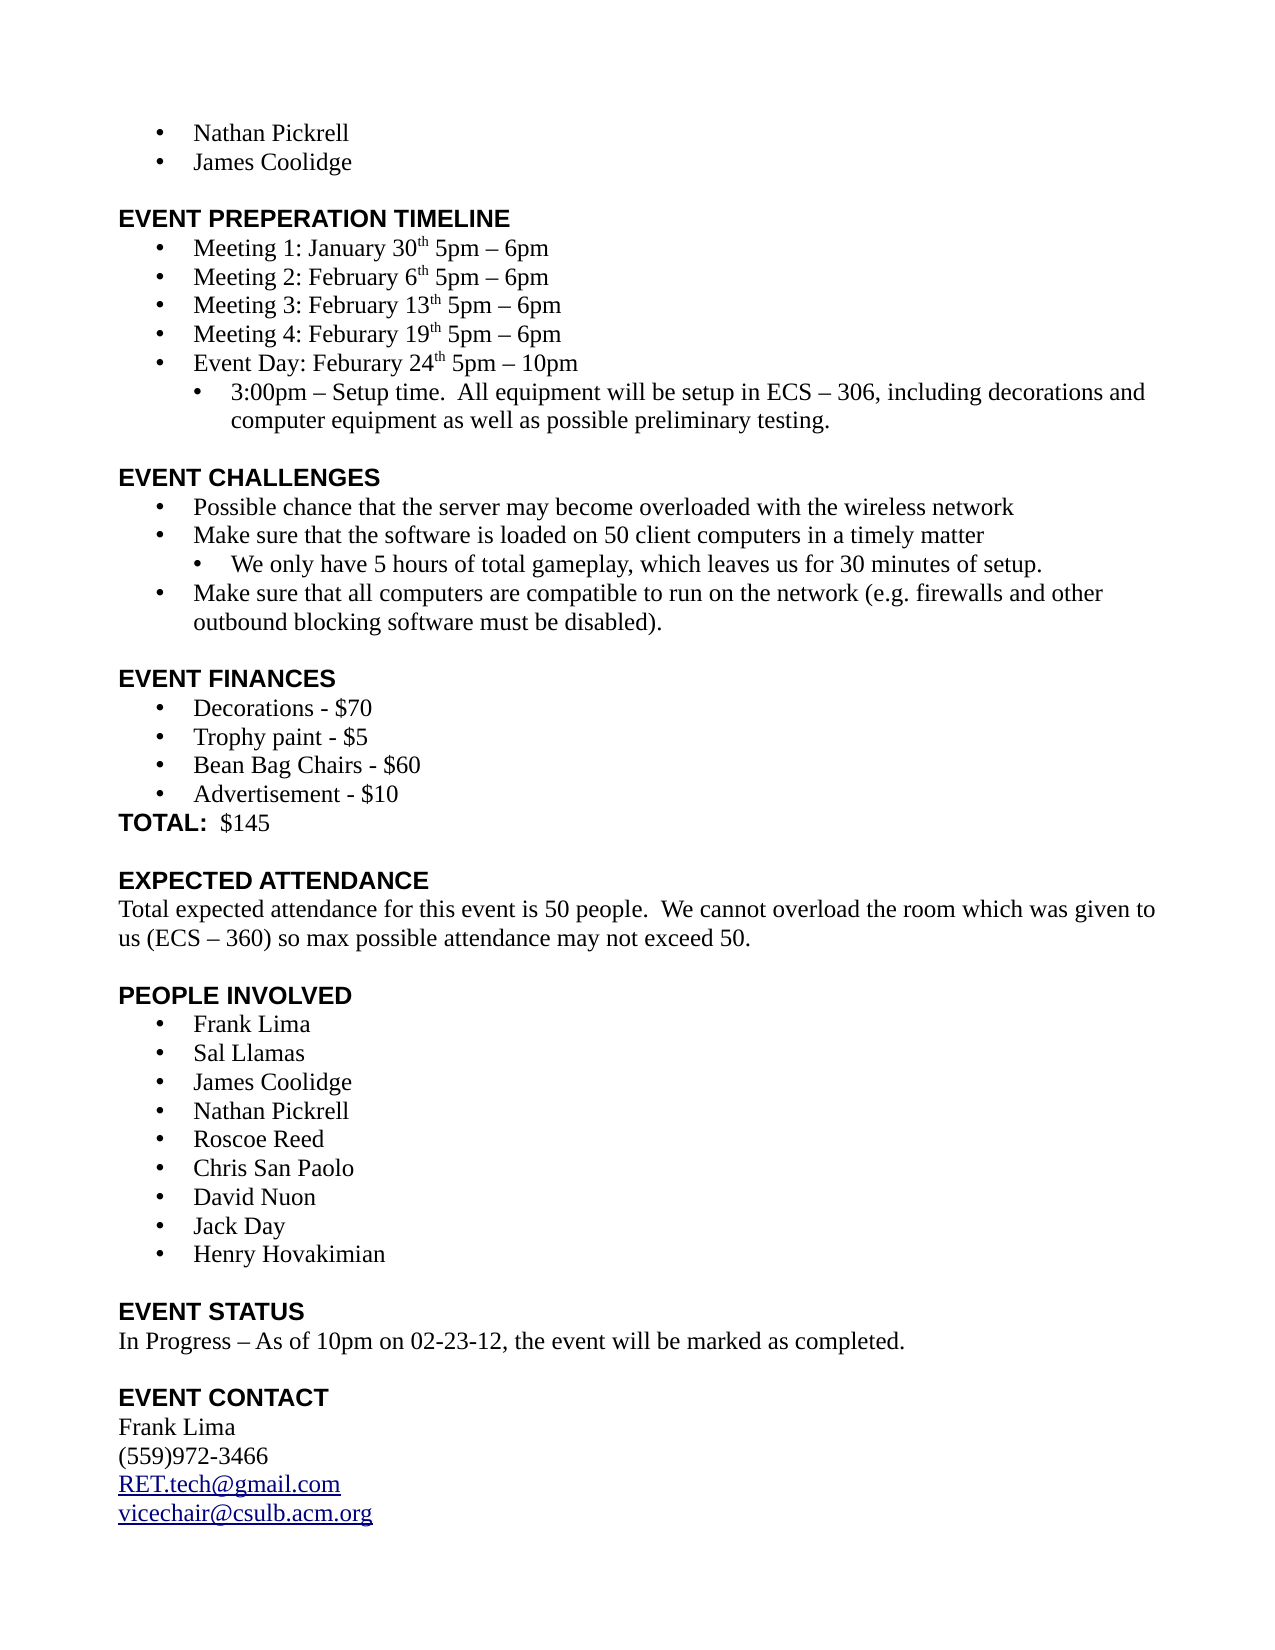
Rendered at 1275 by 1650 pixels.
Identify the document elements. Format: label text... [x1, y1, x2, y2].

list Roscoe Reed [156, 1124, 1157, 1153]
list Meeting 3: February 13th 5pm – 6pm [156, 291, 1157, 319]
text Total expected attendance for this event is 50 people. We cannot overload the room which was given to us (ECS – 360) so max possible attendance may not exceed 50. [118, 894, 1157, 952]
list David Nuon [156, 1182, 1157, 1211]
list James Coolidge [156, 1067, 1157, 1096]
list Make sure that the software is loaded on 50 client computers in a timely matter [156, 521, 1157, 549]
list Possible chance that the server may become overloaded with the wireless network [156, 492, 1157, 521]
text PEOPLE INVOLVED [118, 981, 1157, 1009]
list Make sure that all computers are compatible to run on the network (e.g. firewalls and other outbound blocking software must be disabled). [156, 578, 1157, 636]
list Meeting 4: Feburary 19th 5pm – 6pm [156, 319, 1157, 348]
text RET.tech@gmail.com [118, 1469, 1157, 1498]
list Jack Day [156, 1211, 1157, 1239]
list Meeting 2: February 6th 5pm – 6pm [156, 262, 1157, 291]
list Chris San Paolo [156, 1153, 1157, 1182]
list Event Day: Feburary 24th 5pm – 10pm [156, 348, 1157, 377]
text In Progress – As of 10pm on 02-23-12, the event will be marked as completed. [118, 1326, 1157, 1354]
text EVENT FINANCES [118, 664, 1157, 693]
text EVENT CHALLENGES [118, 463, 1157, 492]
list Nathan Pickrell [156, 118, 1157, 147]
list We only have 5 hours of total gameplay, which leaves us for 30 minutes of setup. [193, 549, 1157, 578]
text (559)972-3466 [118, 1441, 1157, 1469]
list 3:00pm – Setup time. All equipment will be setup in ECS – 306, including decorations and computer equipment as well as possible preliminary testing. [193, 377, 1157, 434]
text EVENT CONTACT [118, 1383, 1157, 1412]
list James Coolidge [156, 147, 1157, 176]
text EVENT PREPERATION TIMELINE [118, 204, 1157, 233]
text EXPECTED ATTENDANCE [118, 866, 1157, 894]
list Sal Llamas [156, 1038, 1157, 1067]
text vicechair@csulb.acm.org [118, 1498, 1157, 1527]
list Trophy paint - $5 [156, 722, 1157, 751]
list Decorations - $70 [156, 693, 1157, 722]
list Frank Lima [156, 1009, 1157, 1038]
list Henry Hovakimian [156, 1239, 1157, 1268]
text Frank Lima [118, 1412, 1157, 1441]
list Bean Bag Chairs - $60 [156, 751, 1157, 779]
list Meeting 1: January 30th 5pm – 6pm [156, 233, 1157, 262]
text TOTAL: $145 [118, 808, 1157, 837]
list Advertisement - $10 [156, 779, 1157, 808]
text EVENT STATUS [118, 1297, 1157, 1326]
list Nathan Pickrell [156, 1096, 1157, 1124]
